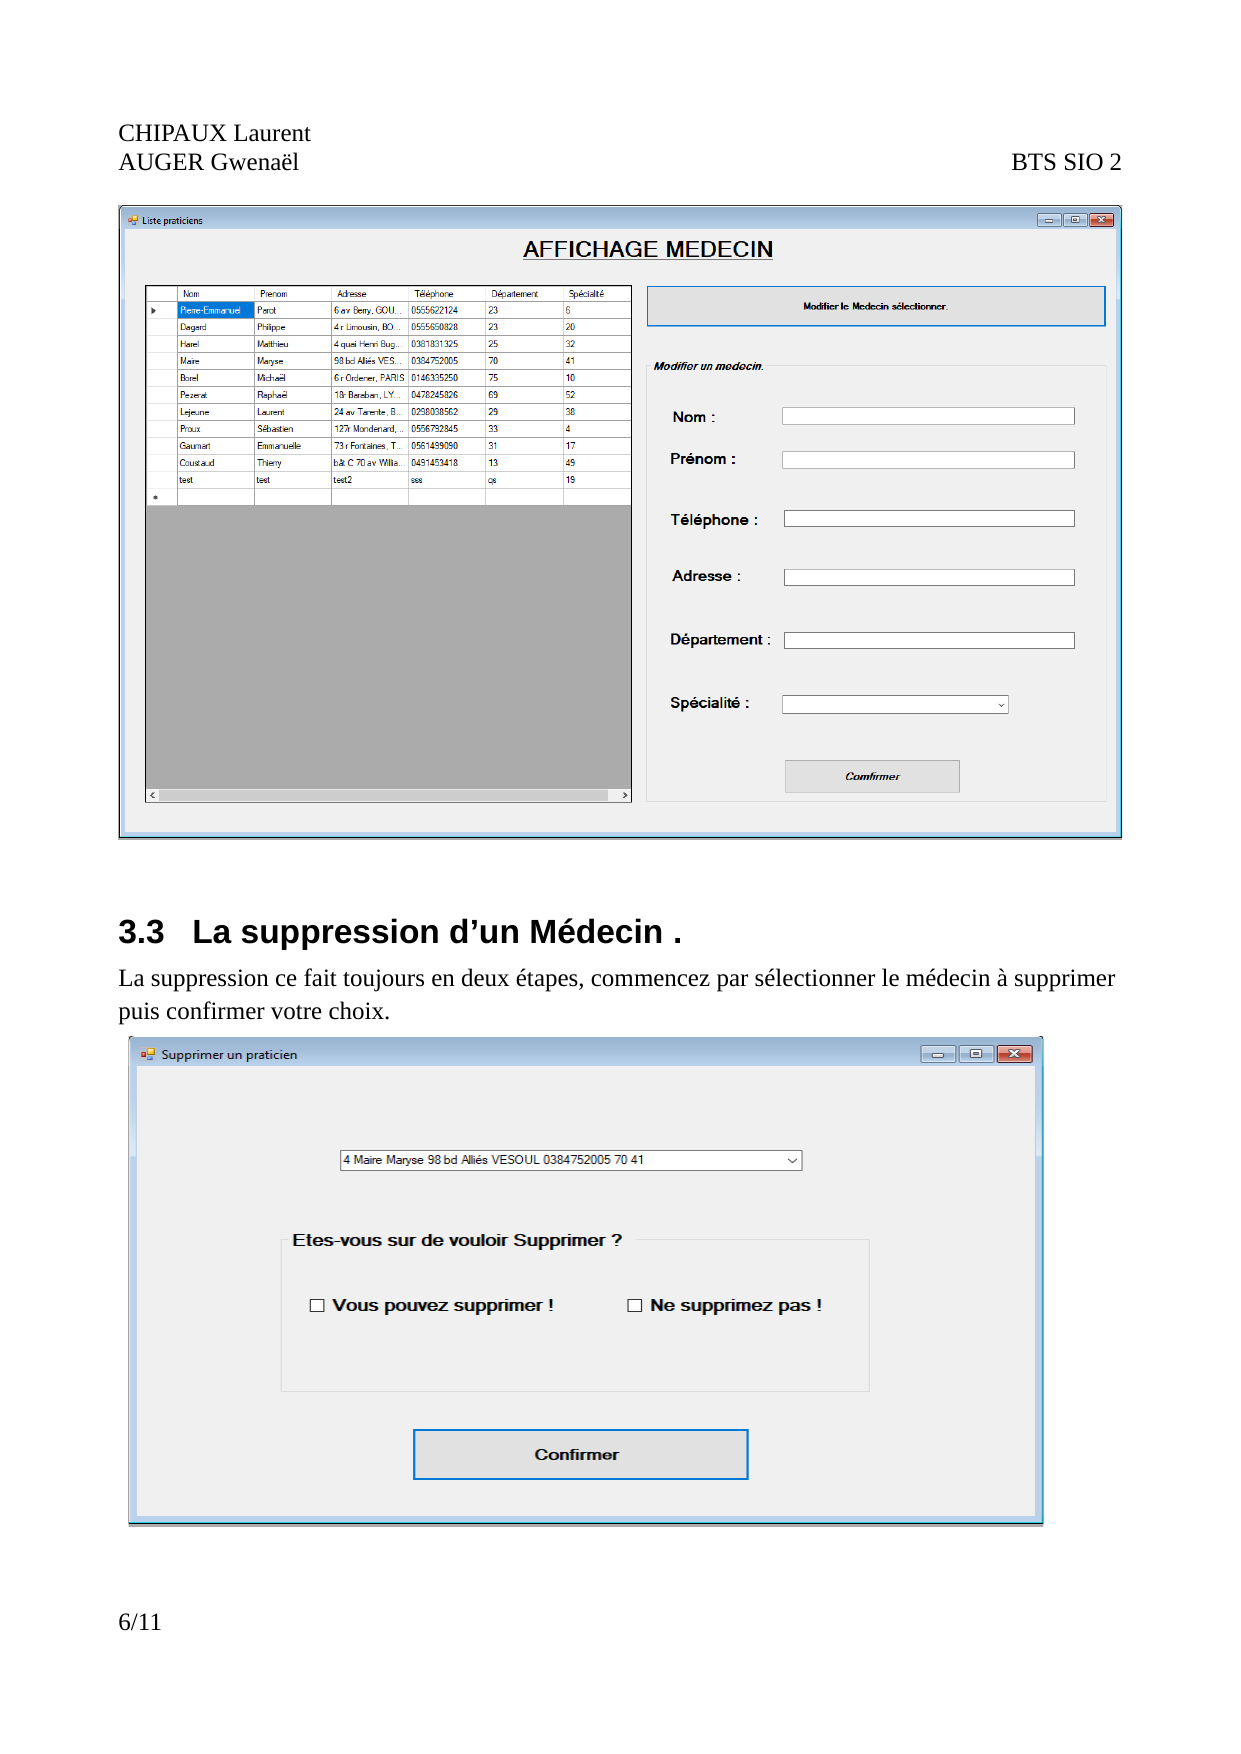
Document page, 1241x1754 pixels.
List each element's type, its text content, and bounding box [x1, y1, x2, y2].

picture [118, 205, 1123, 840]
subtitle La suppression d’un Médecin . [118, 912, 1122, 951]
text La suppression ce fait toujours en deux étapes, commencez par sélectionner le médecin à supprimer puis confirmer votre choix. [118, 963, 1122, 1025]
picture [128, 1036, 1044, 1527]
